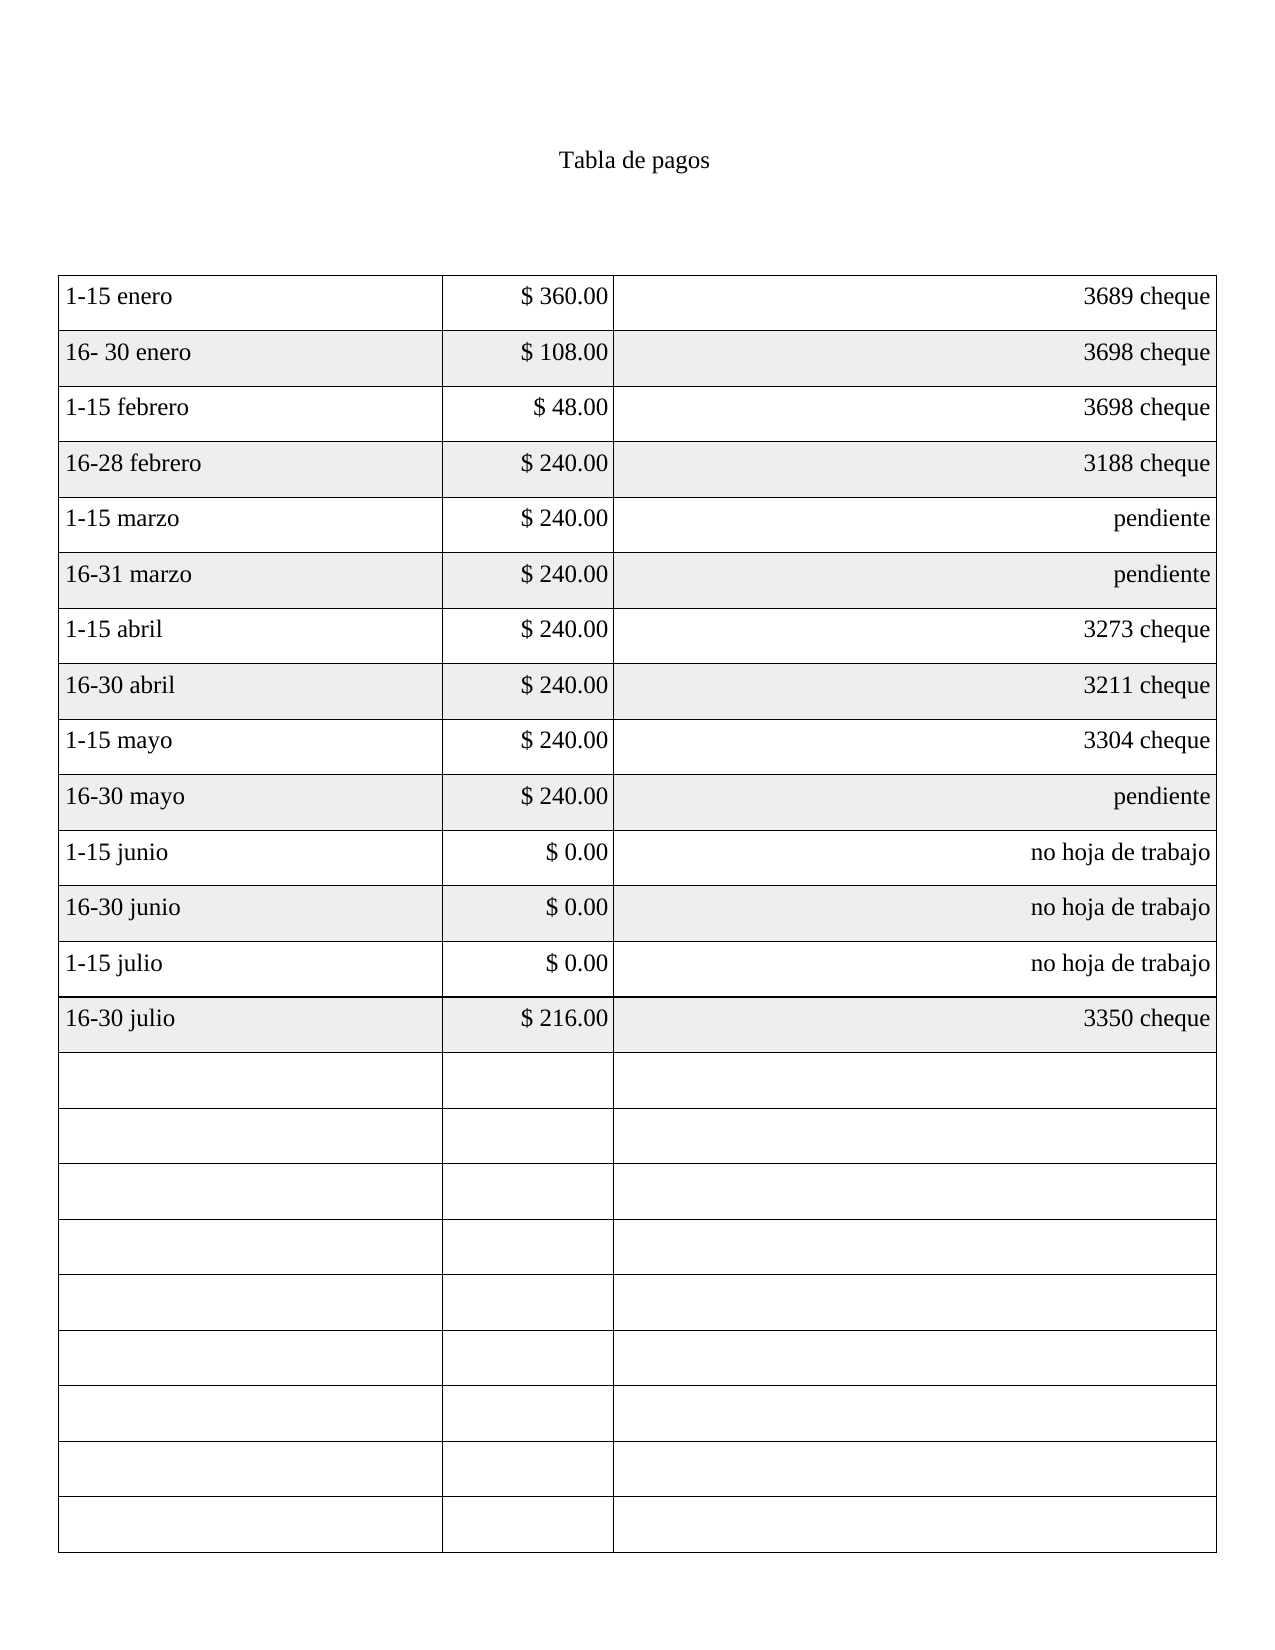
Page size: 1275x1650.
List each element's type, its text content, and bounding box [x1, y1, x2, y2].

table_cell [59, 1164, 442, 1218]
table_cell 3304 cheque [614, 720, 1216, 774]
table_cell $ 240.00 [443, 442, 613, 497]
table_cell [59, 1331, 442, 1385]
table_cell 1-15 marzo [59, 498, 442, 552]
table_cell [443, 1109, 613, 1163]
table_cell $ 108.00 [443, 331, 613, 386]
table_cell [443, 1220, 613, 1274]
table_cell 3211 cheque [614, 664, 1216, 719]
table_cell no hoja de trabajo [614, 831, 1216, 885]
table_cell $ 0.00 [443, 942, 613, 996]
table_cell [59, 1109, 442, 1163]
table_cell [443, 1442, 613, 1496]
table_cell $ 0.00 [443, 886, 613, 941]
table_cell [59, 1497, 442, 1552]
table_cell pendiente [614, 775, 1216, 830]
table_cell 16-31 marzo [59, 553, 442, 608]
table_cell [614, 1497, 1216, 1552]
table_cell [59, 1275, 442, 1329]
table_cell $ 240.00 [443, 664, 613, 719]
table_cell [443, 1275, 613, 1329]
table_cell 3698 cheque [614, 331, 1216, 386]
table_cell [443, 1331, 613, 1385]
table_cell [614, 1109, 1216, 1163]
table_header 1-15 enero [59, 276, 442, 330]
table_cell no hoja de trabajo [614, 942, 1216, 996]
table_cell 1-15 mayo [59, 720, 442, 774]
table_cell 3698 cheque [614, 387, 1216, 441]
table_cell no hoja de trabajo [614, 886, 1216, 941]
table_cell 16-30 julio [59, 998, 442, 1052]
table_header 3689 cheque [614, 276, 1216, 330]
table_cell [443, 1164, 613, 1218]
table_cell $ 240.00 [443, 498, 613, 552]
table_cell 3350 cheque [614, 998, 1216, 1052]
text Tabla de pagos [59, 145, 1216, 174]
table_cell [614, 1053, 1216, 1107]
table_cell $ 240.00 [443, 609, 613, 663]
table_cell [614, 1164, 1216, 1218]
table_cell 16-30 mayo [59, 775, 442, 830]
table_header $ 360.00 [443, 276, 613, 330]
table_cell [59, 1053, 442, 1107]
table_cell [614, 1220, 1216, 1274]
table_cell [443, 1497, 613, 1552]
table_cell 16-30 junio [59, 886, 442, 941]
table_cell 3273 cheque [614, 609, 1216, 663]
table_cell [614, 1331, 1216, 1385]
table_cell [614, 1442, 1216, 1496]
table_cell pendiente [614, 498, 1216, 552]
table_cell $ 216.00 [443, 998, 613, 1052]
table_cell 1-15 abril [59, 609, 442, 663]
table_cell [443, 1053, 613, 1107]
table_cell 16-28 febrero [59, 442, 442, 497]
table_cell pendiente [614, 553, 1216, 608]
table_cell [59, 1386, 442, 1441]
table_cell $ 48.00 [443, 387, 613, 441]
table_cell [59, 1442, 442, 1496]
table_cell 1-15 julio [59, 942, 442, 996]
table_cell [443, 1386, 613, 1441]
table_cell 1-15 junio [59, 831, 442, 885]
table_cell $ 240.00 [443, 720, 613, 774]
table_cell 1-15 febrero [59, 387, 442, 441]
table_cell [614, 1386, 1216, 1441]
table_cell 3188 cheque [614, 442, 1216, 497]
table_cell $ 0.00 [443, 831, 613, 885]
table_cell 16- 30 enero [59, 331, 442, 386]
table_cell 16-30 abril [59, 664, 442, 719]
table_cell [614, 1275, 1216, 1329]
table_cell $ 240.00 [443, 553, 613, 608]
table_cell [59, 1220, 442, 1274]
table_cell $ 240.00 [443, 775, 613, 830]
